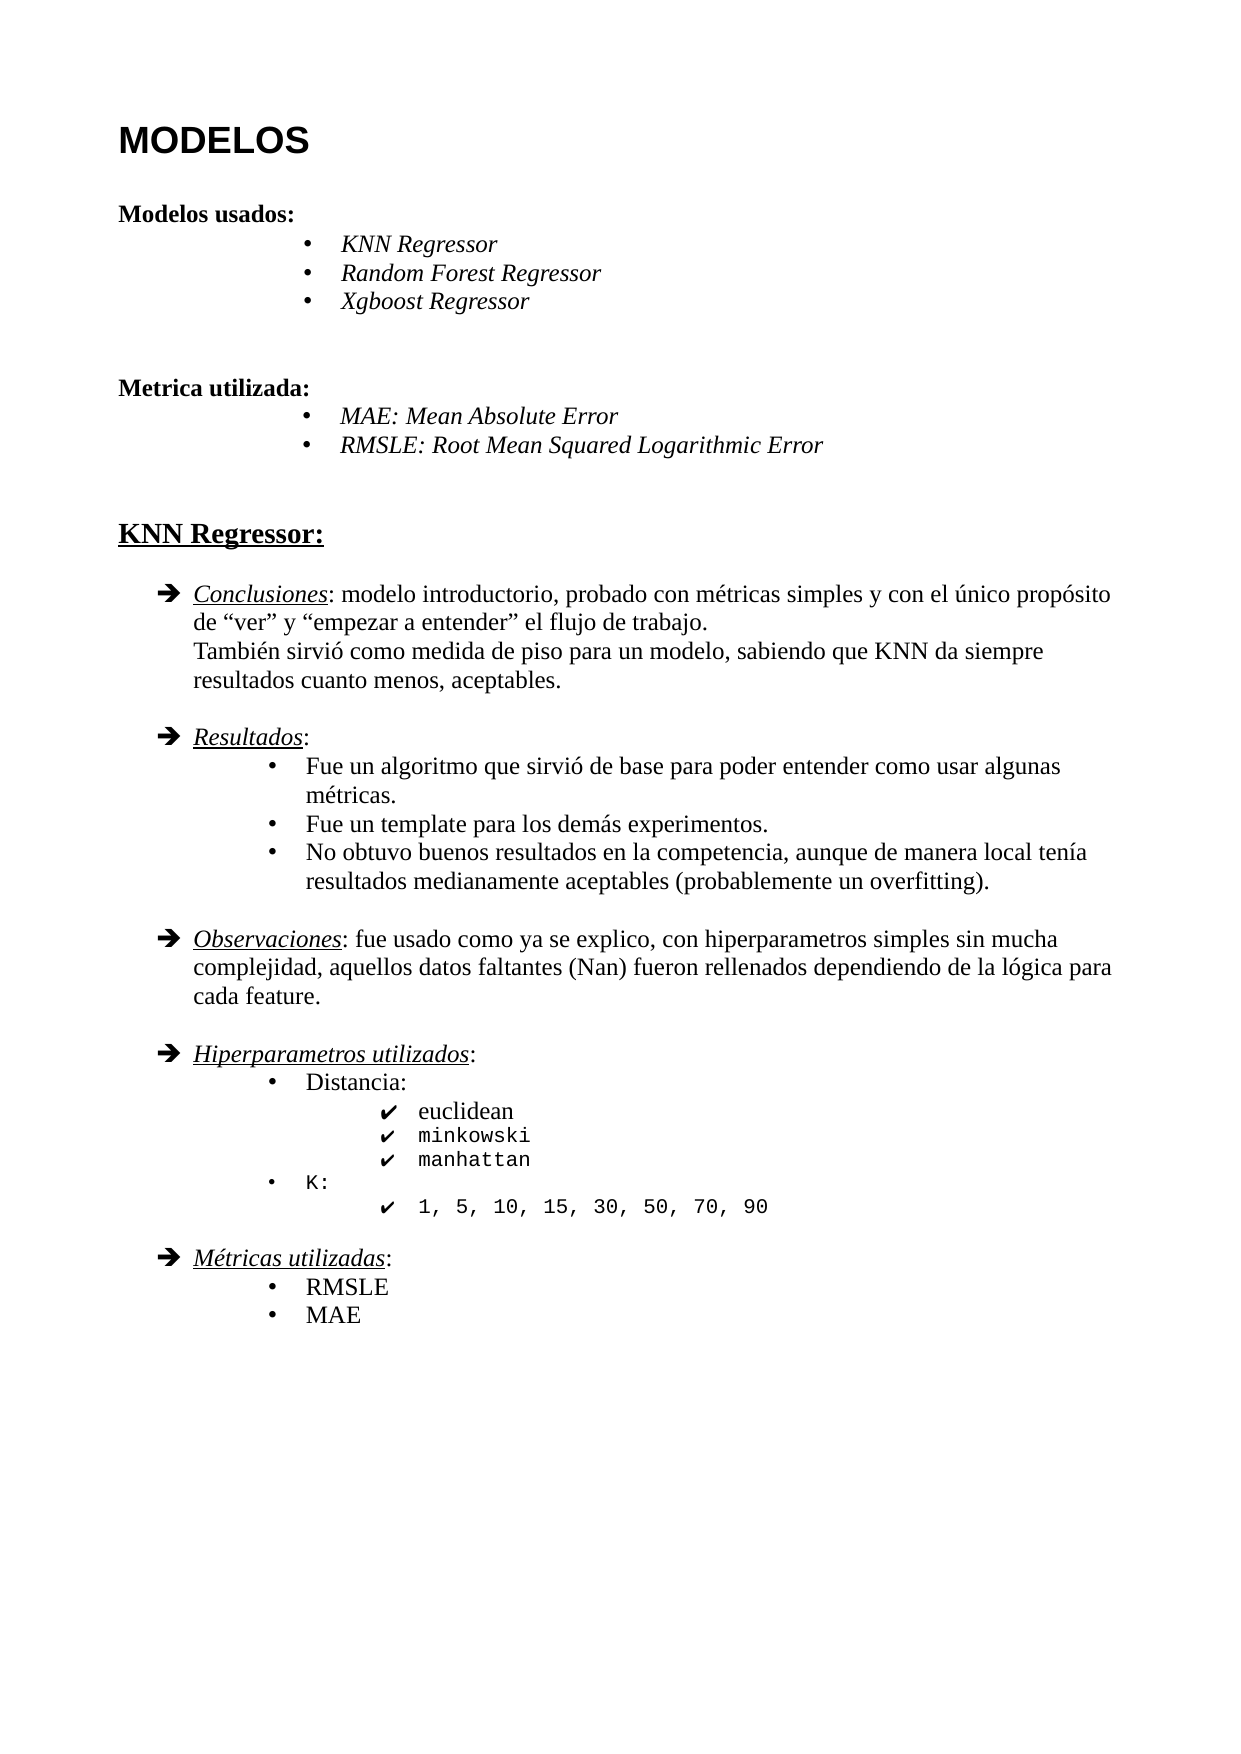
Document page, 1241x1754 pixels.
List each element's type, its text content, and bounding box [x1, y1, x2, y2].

list También sirvió como medida de piso para un modelo, sabiendo que KNN da siempre resultados cuanto menos, aceptables. [156, 636, 1122, 694]
text Metrica utilizada: [118, 373, 1122, 401]
list Fue un algoritmo que sirvió de base para poder entender como usar algunas métricas. [268, 751, 1122, 809]
list RMSLE: Root Mean Squared Logarithmic Error [302, 430, 1122, 459]
list MAE [268, 1301, 1122, 1329]
list K: [268, 1172, 1122, 1196]
list RMSLE [268, 1272, 1122, 1301]
text KNN Regressor: [118, 516, 1122, 550]
list Xgboost Regressor [303, 286, 1122, 315]
list No obtuvo buenos resultados en la competencia, aunque de manera local tenía resultados medianamente aceptables (probablemente un overfitting). [268, 837, 1122, 895]
list minkowski [381, 1125, 1122, 1148]
list 1, 5, 10, 15, 30, 50, 70, 90 [381, 1196, 1122, 1219]
list Hiperparametros utilizados: [156, 1039, 1122, 1067]
list MAE: Mean Absolute Error [302, 401, 1122, 430]
text Modelos usados: [118, 195, 1122, 229]
list KNN Regressor [303, 229, 1122, 258]
list Fue un template para los demás experimentos. [268, 809, 1122, 837]
list Resultados: [156, 722, 1122, 751]
list Métricas utilizadas: [156, 1243, 1122, 1272]
list Distancia: [268, 1067, 1122, 1096]
text MODELOS [118, 118, 1122, 162]
list Random Forest Regressor [303, 258, 1122, 286]
list euclidean [381, 1096, 1122, 1125]
list manhattan [381, 1148, 1122, 1172]
list Conclusiones: modelo introductorio, probado con métricas simples y con el único propósito de “ver” y “empezar a entender” el flujo de trabajo. [156, 579, 1122, 636]
list Observaciones: fue usado como ya se explico, con hiperparametros simples sin mucha complejidad, aquellos datos faltantes (Nan) fueron rellenados dependiendo de la lógica para cada feature. [156, 924, 1122, 1010]
